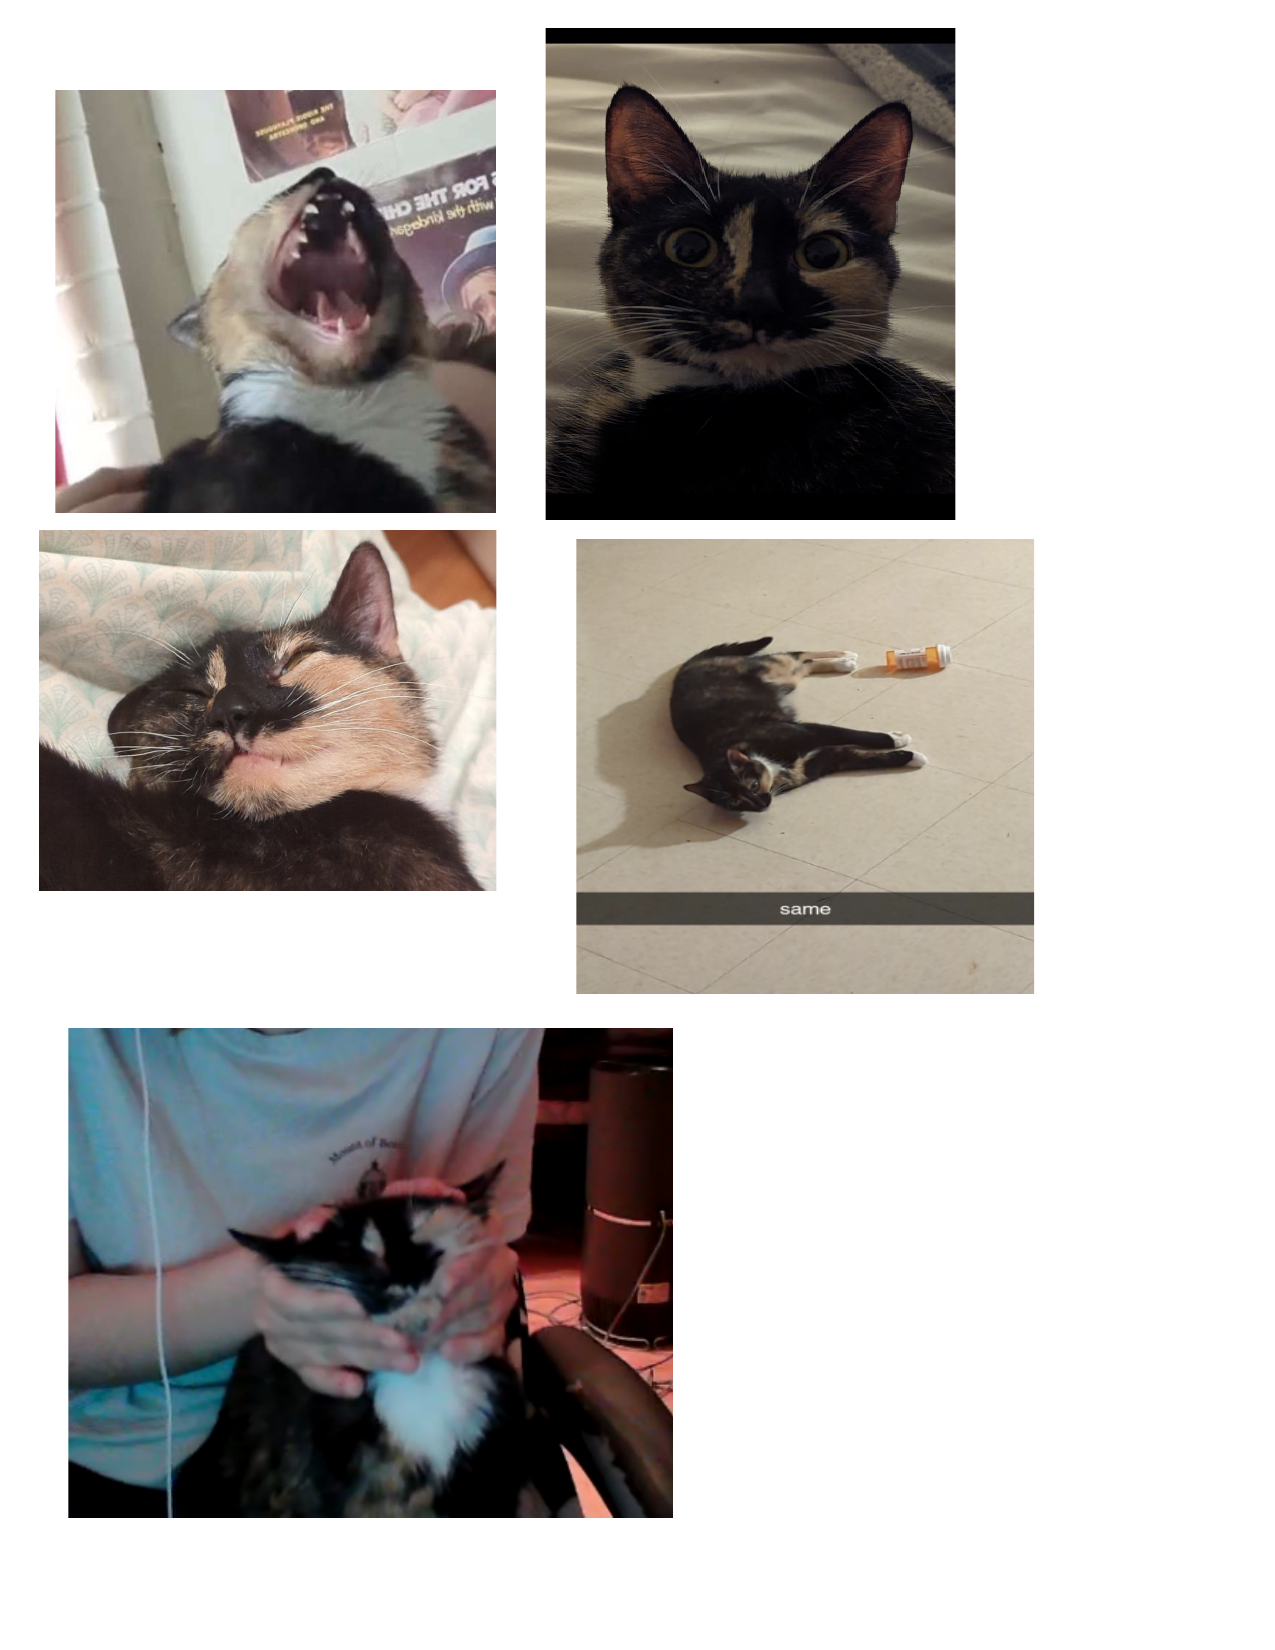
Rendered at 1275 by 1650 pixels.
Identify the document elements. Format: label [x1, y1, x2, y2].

picture [68, 1028, 673, 1518]
picture [576, 539, 1035, 994]
picture [55, 90, 496, 513]
picture [545, 28, 956, 520]
picture [39, 530, 497, 891]
